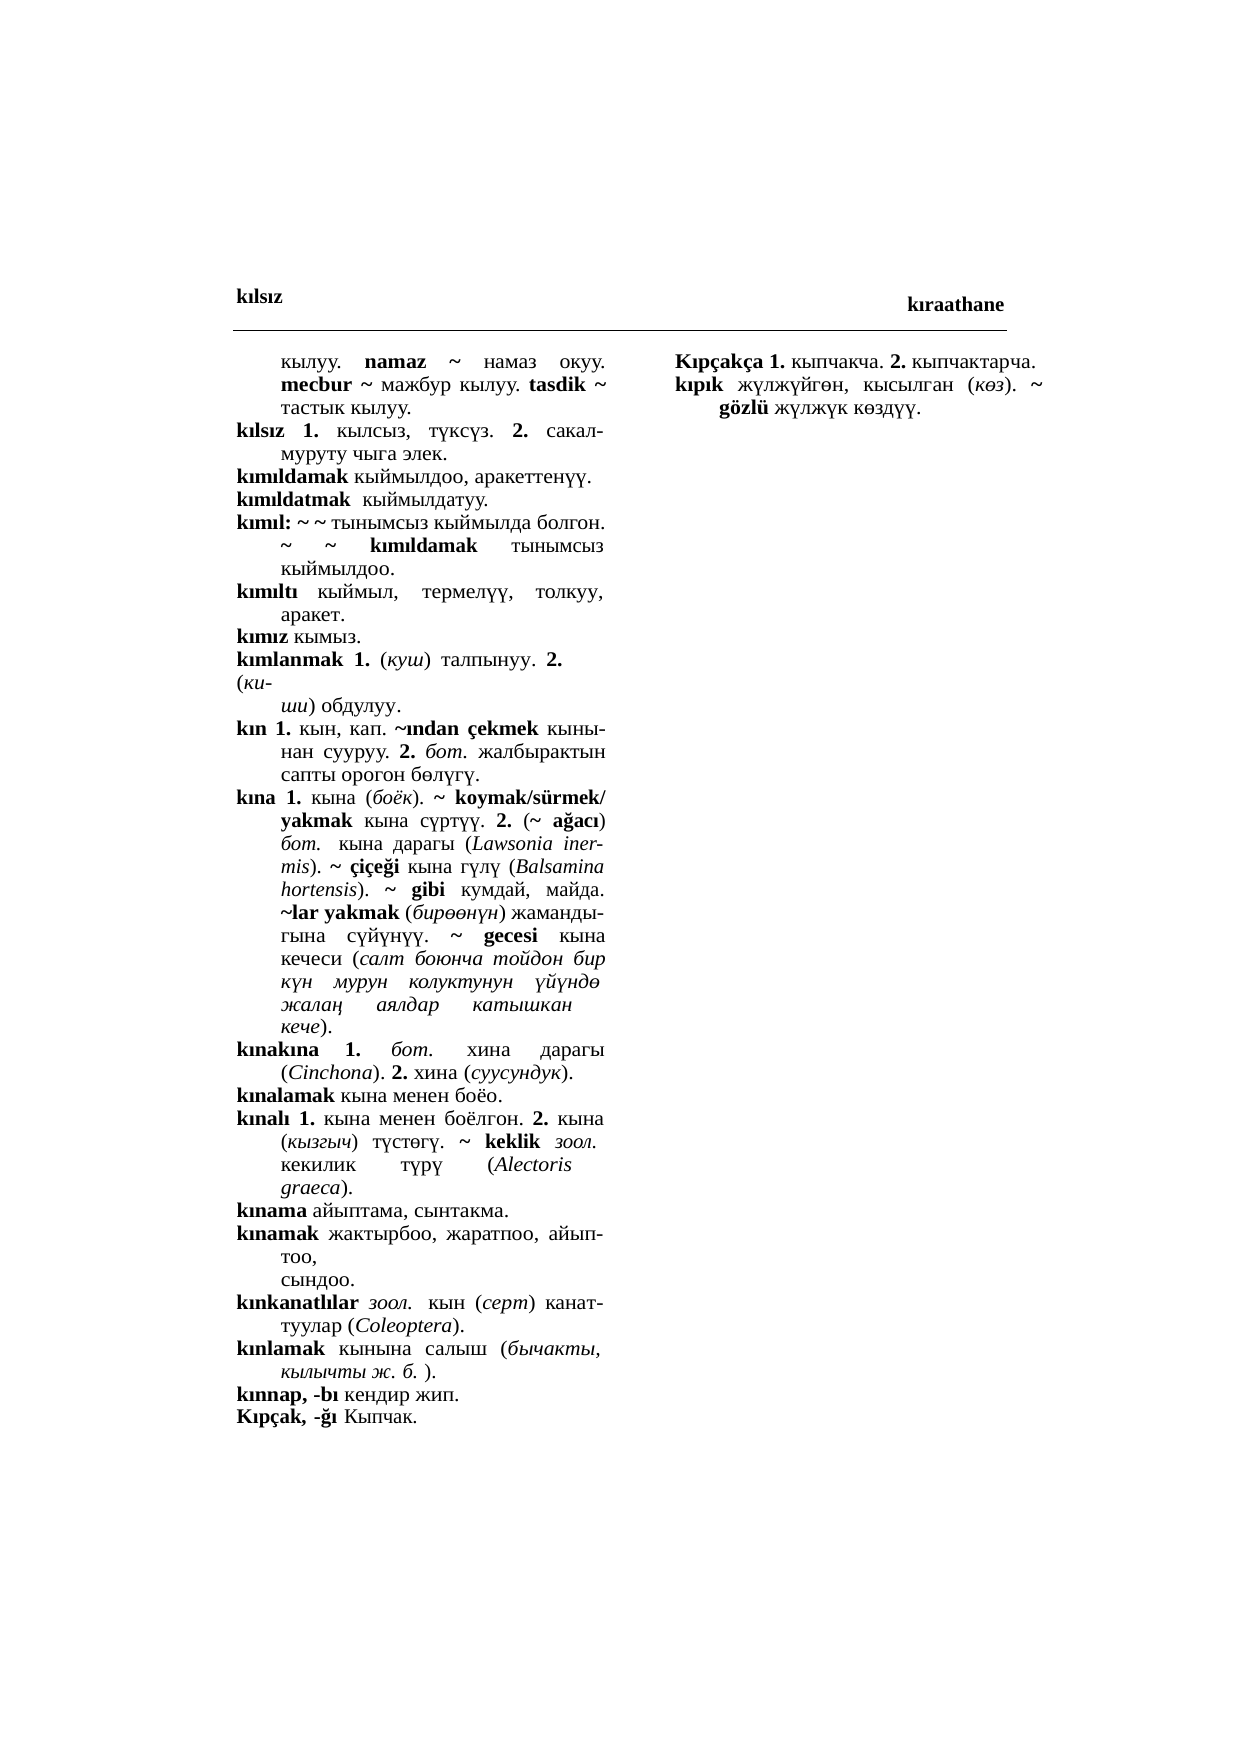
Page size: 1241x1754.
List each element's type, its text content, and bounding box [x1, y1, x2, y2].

text kınama айыптама, сынтакма. [236, 1199, 609, 1222]
text (Cinchona). 2. хина (суусундук). [281, 1061, 575, 1084]
text (кызгыч) түстөгү. ~ keklik зоол. [281, 1130, 600, 1153]
text kımıl: ~ ~ тынымсыз кыймылда болгон. [236, 511, 609, 534]
text kına 1. кына (боёк). ~ koymak/sürmek/ yakmak кына сүртүү. 2. (~ ağacı) бот. кына дарагы (Lawsonia iner- [236, 786, 606, 855]
text kımıltı кыймыл, термелүү, толкуу, аракет. [236, 580, 606, 626]
text kınakına 1. бот. хина дарагы [236, 1038, 609, 1061]
text кыймылдоо. [281, 557, 397, 580]
text kınalamak кына менен боёо. [236, 1084, 609, 1107]
text kınnap, -bı кендир жип. [236, 1383, 606, 1406]
text kılsız 1. кылсыз, түксүз. 2. сакал- муруту чыга элек. [236, 419, 609, 465]
text kımlanmak 1. (куш) талпынуу. 2. (ки- [236, 648, 609, 694]
text gözlü жүлжүк көздүү. [719, 396, 939, 419]
text кылычты ж. б. ). [281, 1360, 437, 1383]
text kınlamak кынына салыш (бычакты, [236, 1337, 609, 1360]
text ~lar yakmak (бирөөнүн) жаманды- [281, 901, 606, 924]
text Kıpçak, -ğı Кыпчак. [236, 1406, 609, 1429]
text kınalı 1. кына менен боёлгон. 2. кына [236, 1107, 609, 1130]
text тоо, сындоо. [281, 1245, 396, 1291]
text kınkanatlılar зоол. кын (серт) канат- туулар (Coleoptera). [236, 1291, 606, 1337]
text mis). ~ çiçeği кына гүлү (Balsamina hortensis). ~ gibi кумдай, майда. [281, 855, 609, 901]
text жалаң аялдар катышкан кече). [281, 993, 572, 1038]
text kımıldatmak кыймылдатуу. [236, 488, 609, 511]
text kılsız [236, 284, 283, 308]
text кылуу. namaz ~ намаз окуу. mecbur ~ мажбур кылуу. tasdik ~ тастык кылуу. [281, 350, 606, 419]
text kımız кымыз. [236, 626, 609, 648]
text гына сүйүнүү. ~ gecesi кына кечеси (салт боюнча тойдон бир күн мурун колуктунун үйүндө [281, 924, 606, 993]
text kınamak жактырбоо, жаратпоо, айып- [236, 1222, 609, 1245]
text ши) обдулуу. [281, 694, 403, 717]
text kın 1. кын, кап. ~ından çekmek кыны- нан сууруу. 2. бот. жалбырактын сапты орогон бөлүгү. [236, 717, 606, 786]
text kıraathane [907, 292, 1065, 316]
text кекилик түрү (Alectoris graeca). [281, 1153, 572, 1199]
text Kıpçakça 1. кыпчакча. 2. кыпчактарча. [675, 350, 1062, 373]
text kıpık жүлжүйгөн, кысылган (көз). ~ [675, 373, 1065, 396]
text ~ ~ kımıldamak тынымсыз [281, 534, 606, 557]
text kımıldamak кыймылдоо, аракеттенүү. [236, 465, 609, 488]
